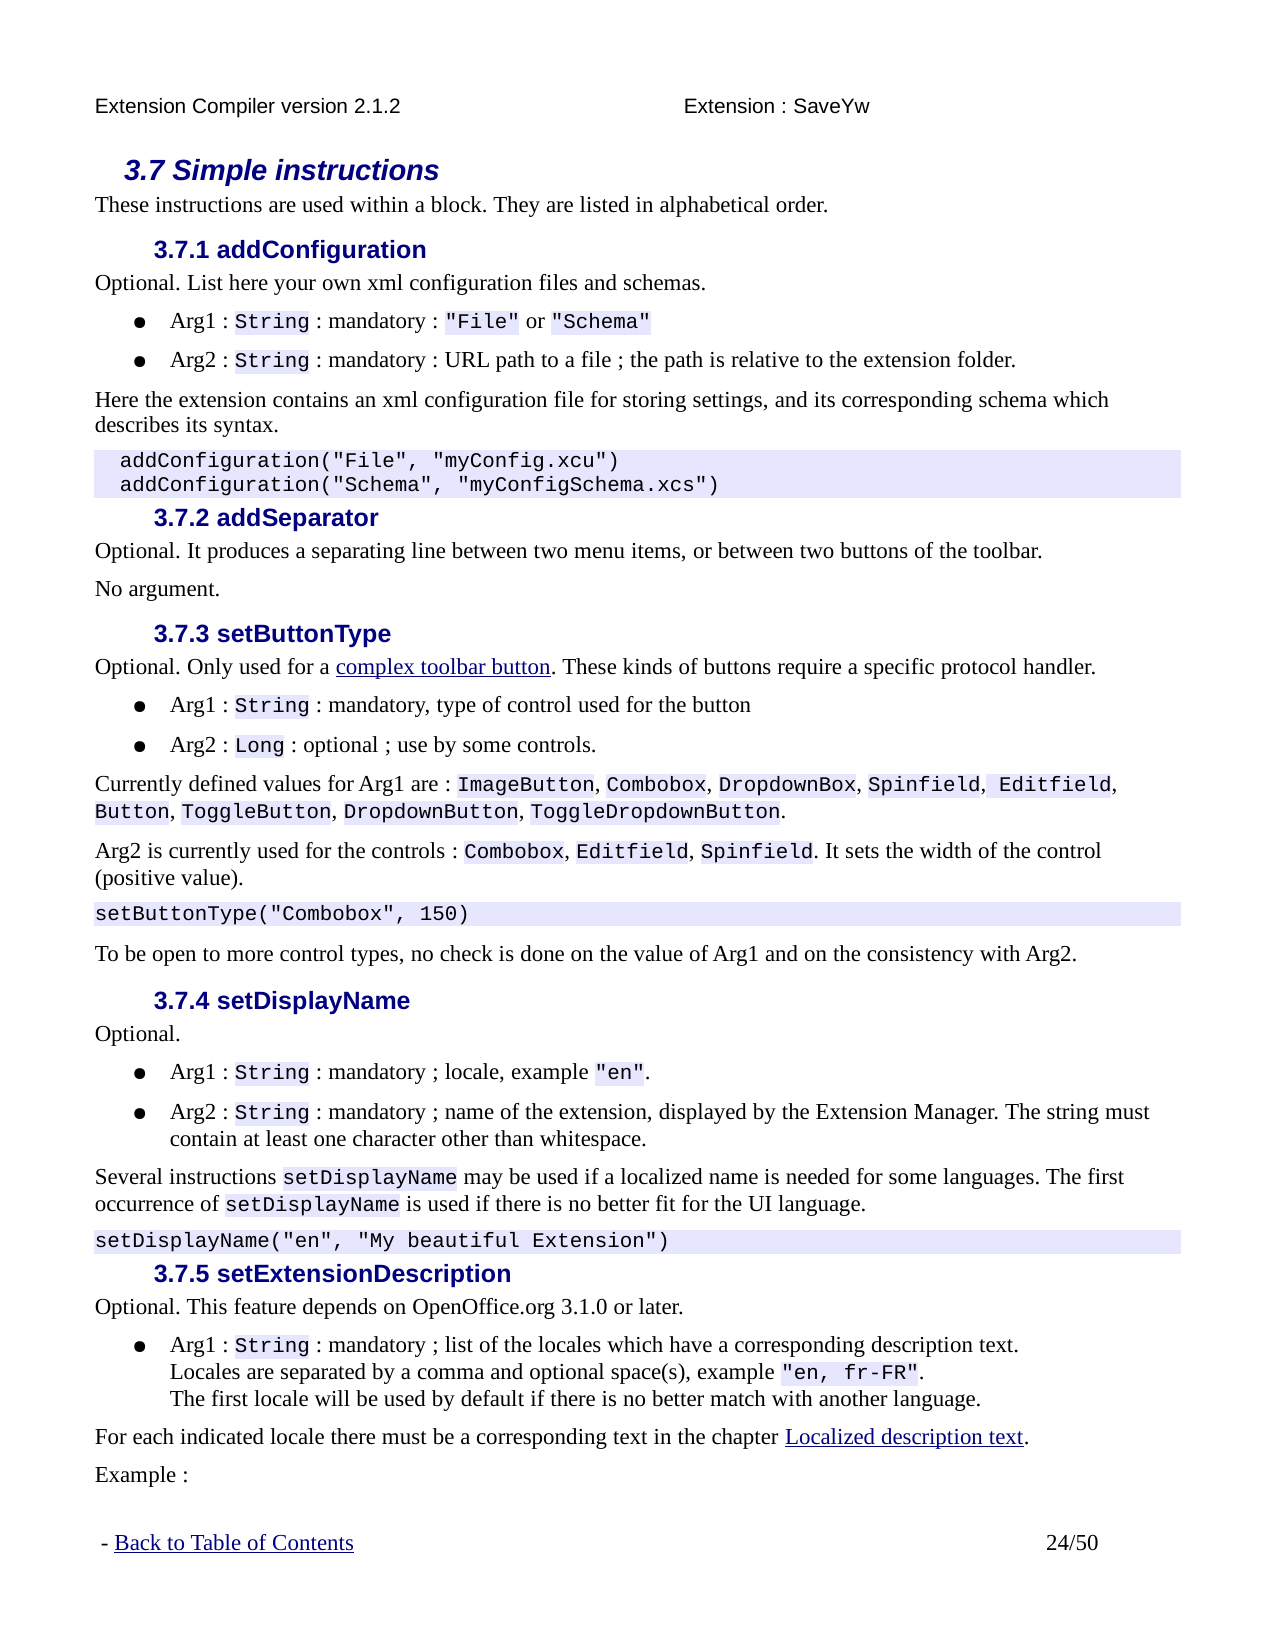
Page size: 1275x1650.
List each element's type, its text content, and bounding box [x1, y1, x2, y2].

text Several instructions setDisplayName may be used if a localized name is needed for some languages. The first occurrence of setDisplayName is used if there is no better fit for the UI language. [94, 1163, 1181, 1217]
text Optional. List here your own xml configuration files and schemas. [94, 270, 1181, 295]
text Currently defined values for Arg1 are : ImageButton, Combobox, DropdownBox, Spinfield, Editfield, Button, ToggleButton, DropdownButton, ToggleDropdownButton. [94, 771, 1181, 825]
subtitle addSeparator [153, 504, 1181, 532]
text Arg2 is currently used for the controls : Combobox, Editfield, Spinfield. It sets the width of the control (positive value). [94, 837, 1181, 890]
subtitle Simple instructions [124, 153, 1181, 186]
text Optional. Only used for a complex toolbar button. These kinds of buttons require a specific protocol handler. [94, 654, 1181, 679]
list Arg2 : String : mandatory : URL path to a file ; the path is relative to the extension folder. [132, 347, 1181, 374]
subtitle setButtonType [153, 620, 1181, 648]
subtitle setExtensionDescription [153, 1260, 1181, 1288]
text Optional. [94, 1021, 1181, 1047]
text Optional. It produces a separating line between two menu items, or between two buttons of the toolbar. [94, 538, 1181, 564]
text setDisplayName("en", "My beautiful Extension") [94, 1230, 1181, 1254]
text addConfiguration("File", "myConfig.xcu") [94, 450, 1181, 474]
text No argument. [94, 576, 1181, 602]
list Arg2 : String : mandatory ; name of the extension, displayed by the Extension Manager. The string must contain at least one character other than whitespace. [132, 1098, 1181, 1151]
subtitle setDisplayName [153, 987, 1181, 1015]
text Here the extension contains an xml configuration file for storing settings, and its corresponding schema which describes its syntax. [94, 387, 1181, 438]
text For each indicated locale there must be a corresponding text in the chapter Localized description text. [94, 1424, 1181, 1449]
text Example : [94, 1462, 1181, 1487]
subtitle addConfiguration [153, 236, 1181, 264]
text Optional. This feature depends on OpenOffice.org 3.1.0 or later. [94, 1294, 1181, 1319]
text setButtonType("Combobox", 150) [94, 902, 1181, 926]
text These instructions are used within a block. They are listed in alphabetical order. [94, 192, 1181, 217]
list Arg1 : String : mandatory, type of control used for the button [132, 692, 1181, 719]
list Arg1 : String : mandatory ; list of the locales which have a corresponding description text. Locales are separated by a comma and optional space(s), example "en, fr-FR". The first locale will be used by default if there is no better match with another language. [132, 1332, 1181, 1411]
list Arg2 : Long : optional ; use by some controls. [132, 732, 1181, 758]
text addConfiguration("Schema", "myConfigSchema.xcs") [94, 474, 1181, 498]
list Arg1 : String : mandatory : "File" or "Schema" [132, 308, 1181, 335]
list Arg1 : String : mandatory ; locale, example "en". [132, 1059, 1181, 1086]
text To be open to more control types, no check is done on the value of Arg1 and on the consistency with Arg2. [94, 941, 1181, 967]
